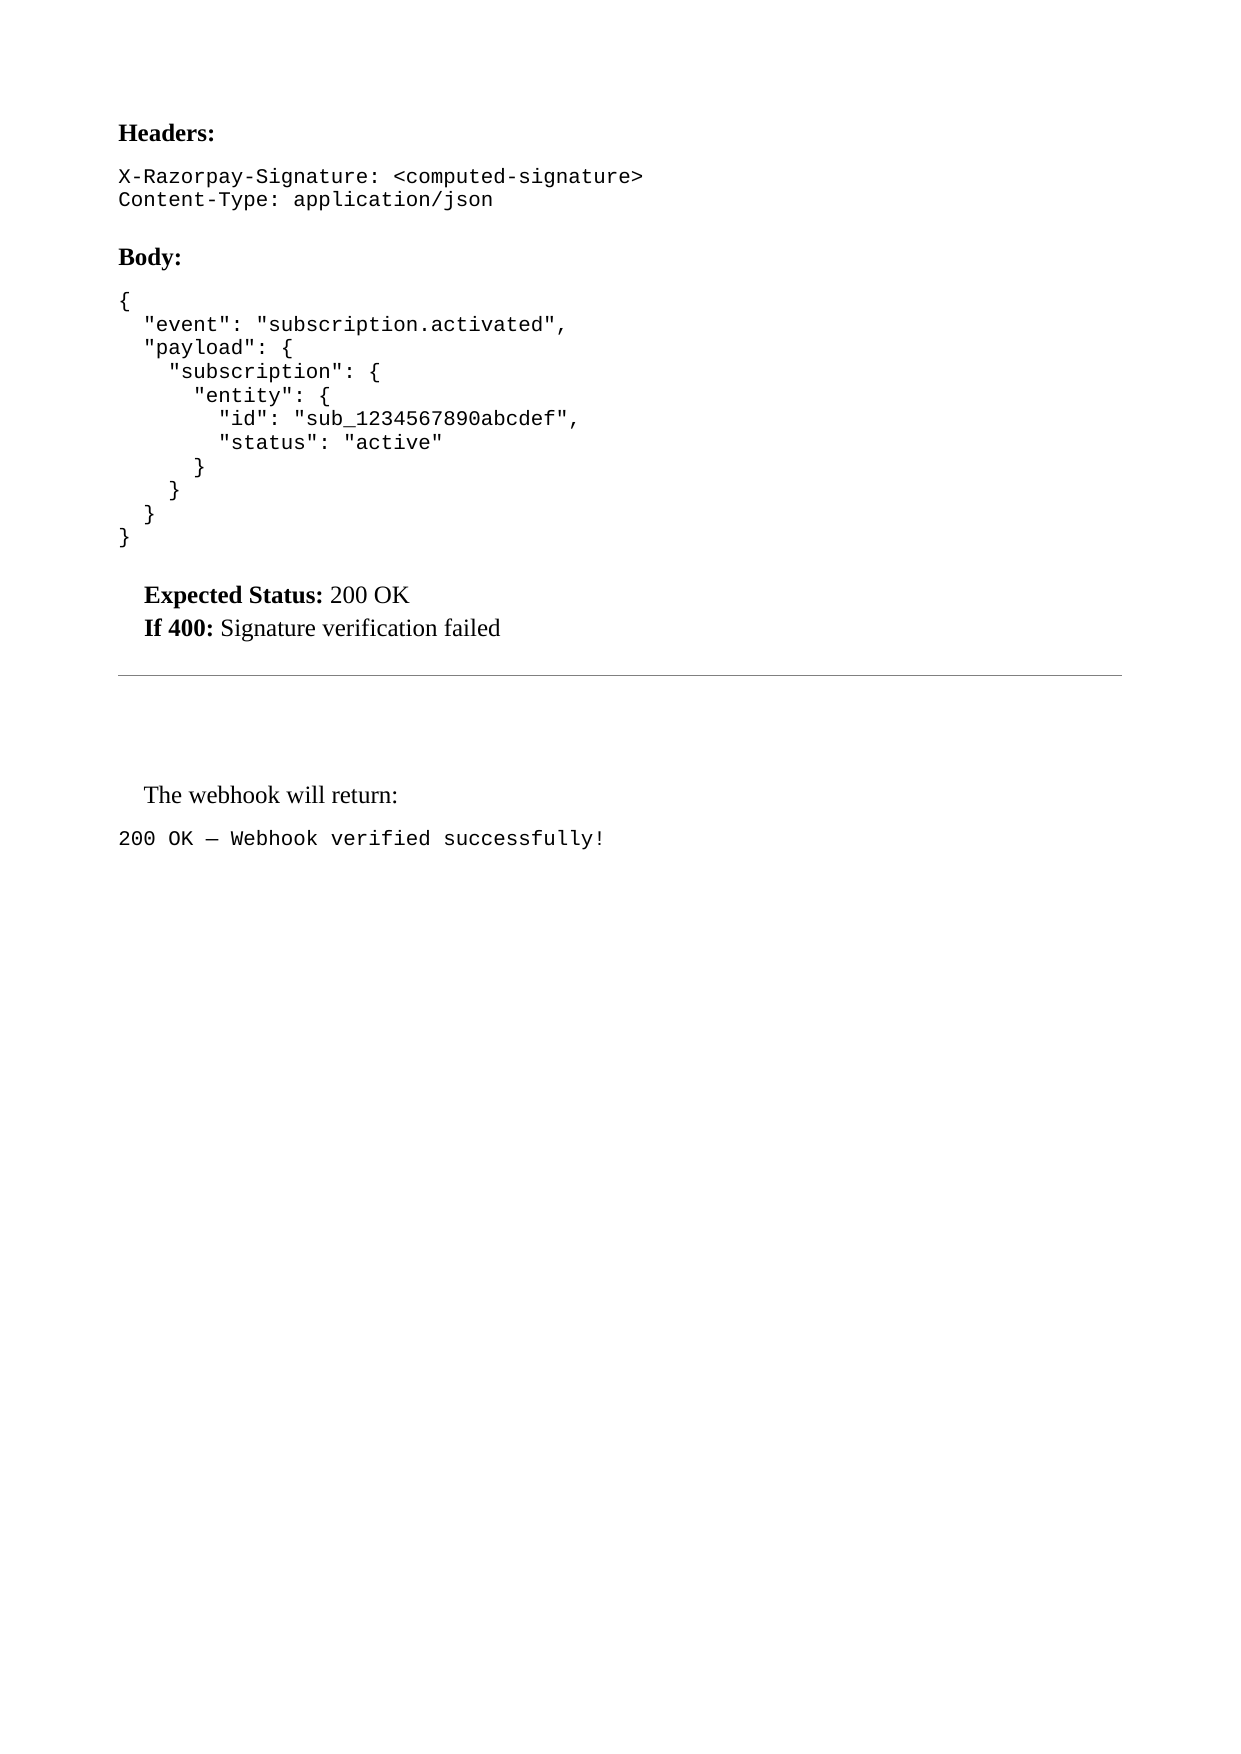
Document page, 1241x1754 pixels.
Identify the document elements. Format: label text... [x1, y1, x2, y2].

text Content-Type: application/json [118, 189, 1122, 213]
text } [118, 503, 1122, 527]
text "entity": { [118, 385, 1122, 408]
text "payload": { [118, 337, 1122, 361]
text "id": "sub_1234567890abcdef", [118, 408, 1122, 432]
text { [118, 290, 1122, 314]
text ✅ The webhook will return: [118, 780, 1122, 809]
text "status": "active" [118, 432, 1122, 456]
text } [118, 527, 1122, 550]
text } [118, 479, 1122, 503]
text "subscription": { [118, 361, 1122, 385]
text "event": "subscription.activated", [118, 314, 1122, 337]
text Body: [118, 242, 1122, 271]
text ✅ Expected Status: 200 OK ❌ If 400: Signature verification failed [118, 580, 1122, 641]
text Headers: [118, 118, 1122, 147]
text 200 OK — Webhook verified successfully! [118, 828, 1122, 852]
text } [118, 456, 1122, 479]
text X-Razorpay-Signature: <computed-signature> [118, 166, 1122, 189]
